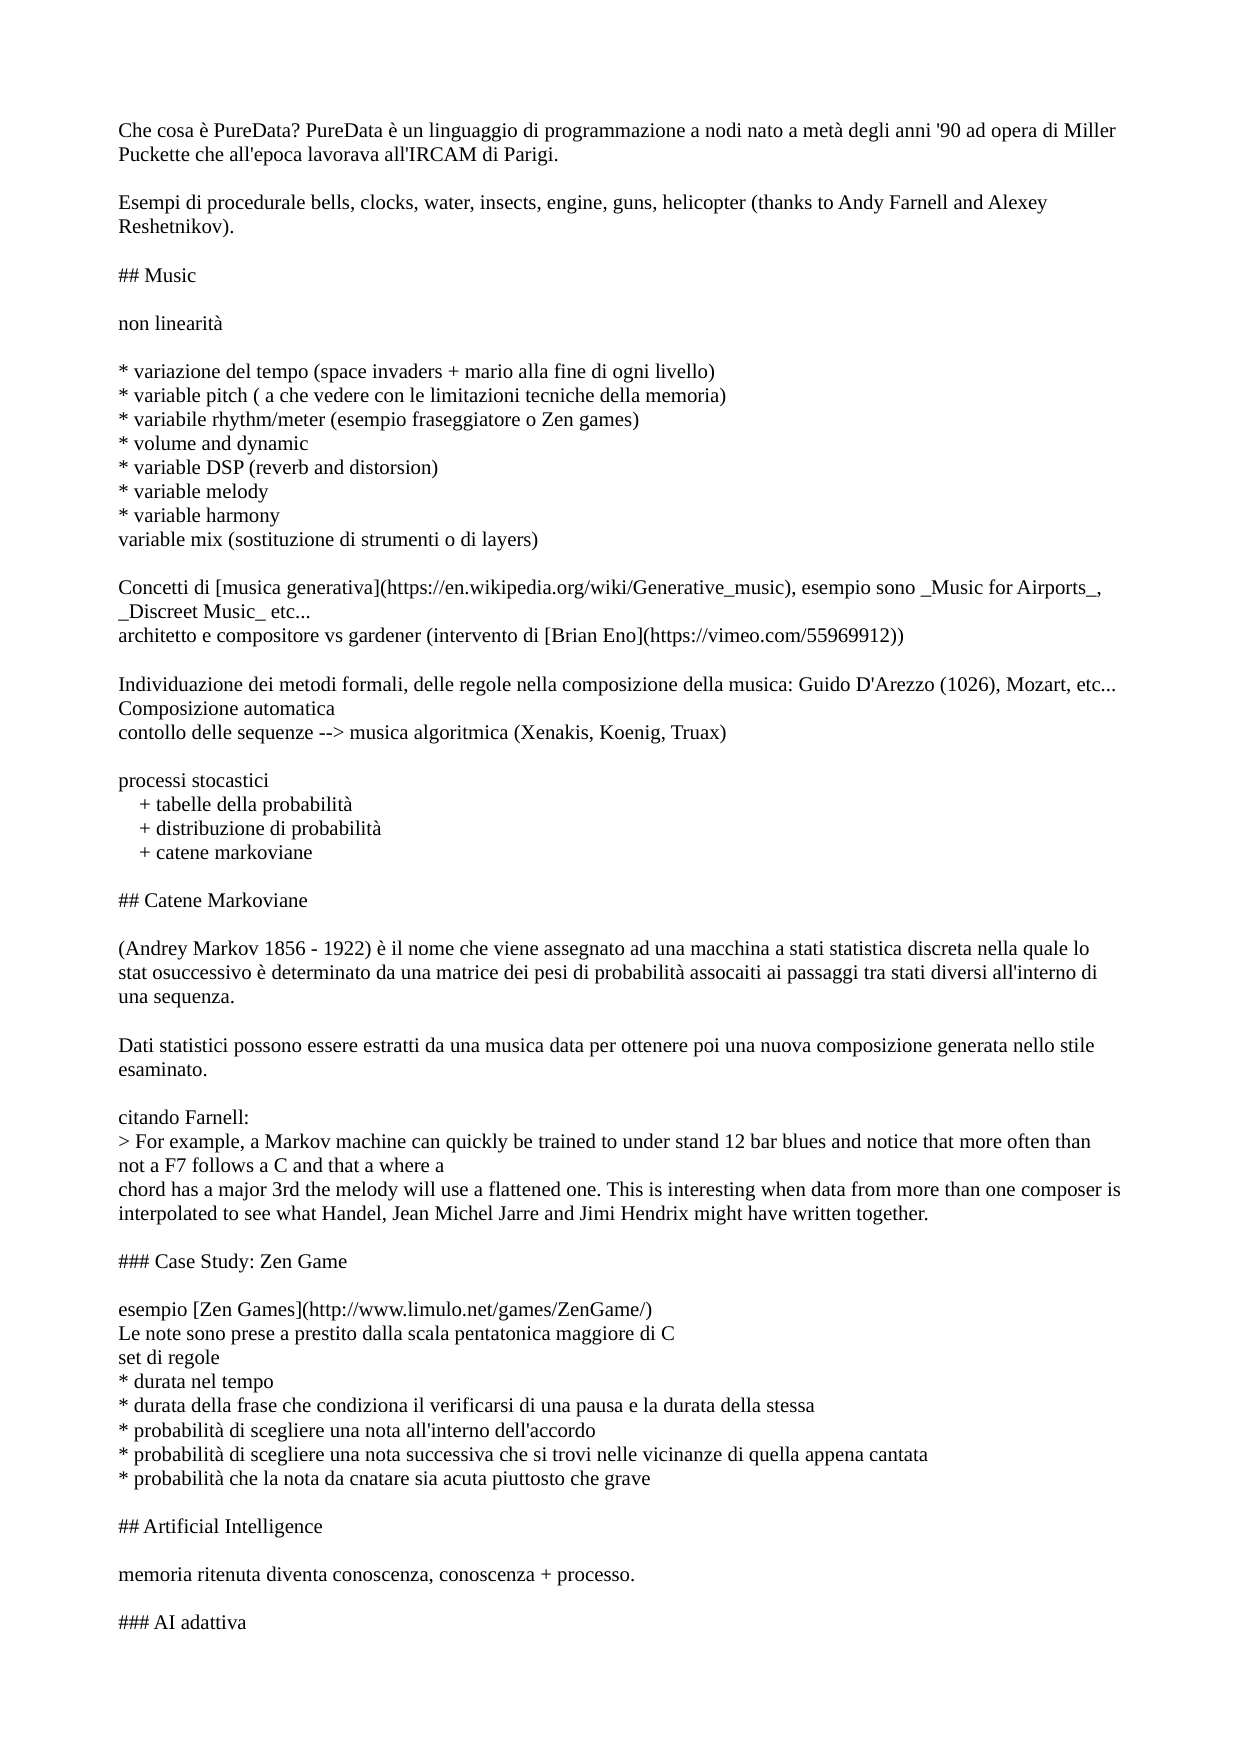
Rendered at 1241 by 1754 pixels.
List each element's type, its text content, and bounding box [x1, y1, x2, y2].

text * variazione del tempo (space invaders + mario alla fine di ogni livello) [118, 359, 1122, 383]
text * volume and dynamic [118, 431, 1122, 455]
text ### Case Study: Zen Game [118, 1249, 1122, 1273]
text Concetti di [musica generativa](https://en.wikipedia.org/wiki/Generative_music), esempio sono _Music for Airports_, _Discreet Music_ etc... [118, 575, 1122, 623]
text * durata della frase che condiziona il verificarsi di una pausa e la durata della stessa [118, 1393, 1122, 1417]
text + tabelle della probabilità [118, 792, 1122, 816]
text + distribuzione di probabilità [118, 816, 1122, 840]
text Dati statistici possono essere estratti da una musica data per ottenere poi una nuova composizione generata nello stile esaminato. [118, 1032, 1122, 1081]
text + catene markoviane [118, 840, 1122, 864]
text Composizione automatica [118, 696, 1122, 720]
text esempio [Zen Games](http://www.limulo.net/games/ZenGame/) [118, 1297, 1122, 1321]
text * variabile rhythm/meter (esempio fraseggiatore o Zen games) [118, 407, 1122, 431]
text * probabilità che la nota da cnatare sia acuta piuttosto che grave [118, 1466, 1122, 1490]
text * probabilità di scegliere una nota all'interno dell'accordo [118, 1417, 1122, 1442]
text * probabilità di scegliere una nota successiva che si trovi nelle vicinanze di quella appena cantata [118, 1442, 1122, 1466]
text ### AI adattiva [118, 1610, 1122, 1634]
text non linearità [118, 311, 1122, 335]
text * variable DSP (reverb and distorsion) [118, 455, 1122, 479]
text chord has a major 3rd the melody will use a flattened one. This is interesting when data from more than one composer is interpolated to see what Handel, Jean Michel Jarre and Jimi Hendrix might have written together. [118, 1177, 1122, 1225]
text set di regole [118, 1345, 1122, 1369]
text citando Farnell: [118, 1105, 1122, 1129]
text * durata nel tempo [118, 1369, 1122, 1393]
text architetto e compositore vs gardener (intervento di [Brian Eno](https://vimeo.com/55969912)) [118, 623, 1122, 647]
text ## Artificial Intelligence [118, 1514, 1122, 1538]
text Che cosa è PureData? PureData è un linguaggio di programmazione a nodi nato a metà degli anni '90 ad opera di Miller Puckette che all'epoca lavorava all'IRCAM di Parigi. [118, 118, 1122, 166]
text contollo delle sequenze --> musica algoritmica (Xenakis, Koenig, Truax) [118, 720, 1122, 744]
text ## Music [118, 262, 1122, 287]
text memoria ritenuta diventa conoscenza, conoscenza + processo. [118, 1562, 1122, 1586]
text Esempi di procedurale bells, clocks, water, insects, engine, guns, helicopter (thanks to Andy Farnell and Alexey Reshetnikov). [118, 190, 1122, 238]
text (Andrey Markov 1856 - 1922) è il nome che viene assegnato ad una macchina a stati statistica discreta nella quale lo stat osuccessivo è determinato da una matrice dei pesi di probabilità assocaiti ai passaggi tra stati diversi all'interno di una sequenza. [118, 936, 1122, 1008]
text variable mix (sostituzione di strumenti o di layers) [118, 527, 1122, 551]
text Le note sono prese a prestito dalla scala pentatonica maggiore di C [118, 1321, 1122, 1345]
text > For example, a Markov machine can quickly be trained to under stand 12 bar blues and notice that more often than not a F7 follows a C and that a where a [118, 1129, 1122, 1177]
text * variable harmony [118, 503, 1122, 527]
text ## Catene Markoviane [118, 888, 1122, 912]
text * variable melody [118, 479, 1122, 503]
text Individuazione dei metodi formali, delle regole nella composizione della musica: Guido D'Arezzo (1026), Mozart, etc... [118, 672, 1122, 696]
text processi stocastici [118, 768, 1122, 792]
text * variable pitch ( a che vedere con le limitazioni tecniche della memoria) [118, 383, 1122, 407]
